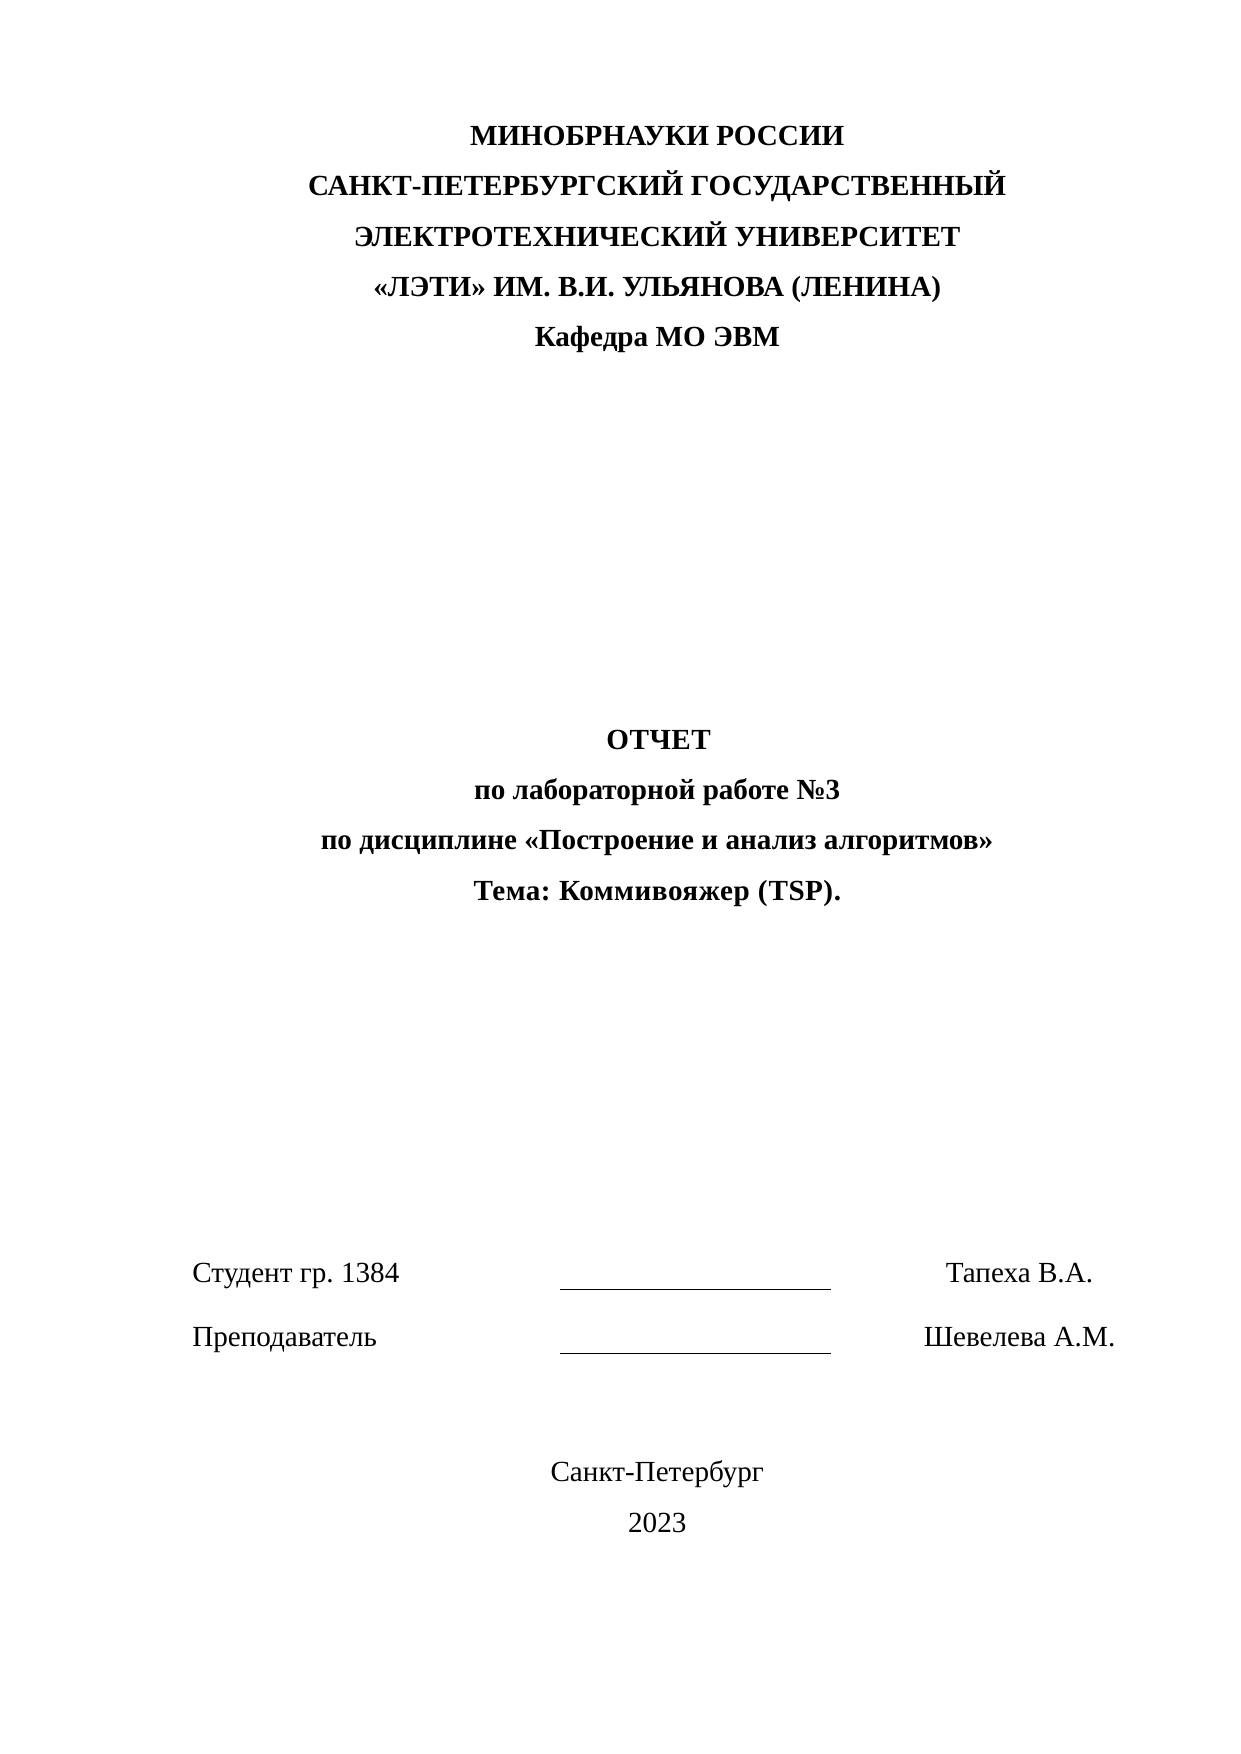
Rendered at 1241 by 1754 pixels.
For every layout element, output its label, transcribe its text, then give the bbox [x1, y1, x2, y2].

text Тема: Коммивояжер (TSP). [118, 873, 1122, 906]
text отчет [118, 722, 1122, 755]
text по дисциплине «Построение и анализ алгоритмов» [118, 822, 1122, 856]
table_header Тапеха В.А. [831, 1225, 1133, 1289]
text Санкт-Петербургский государственный [118, 168, 1122, 202]
text по лабораторной работе №3 [118, 772, 1122, 806]
text Санкт-Петербург [118, 1454, 1122, 1488]
text МИНОБРНАУКИ РОССИИ [118, 118, 1122, 152]
text Кафедра МО ЭВМ [118, 319, 1122, 353]
table_header Студент гр. 1384 [107, 1225, 560, 1289]
table_cell [560, 1290, 831, 1353]
table_cell Шевелева А.М. [831, 1289, 1133, 1353]
text «ЛЭТИ» им. В.И. Ульянова (Ленина) [118, 269, 1122, 303]
table_cell Преподаватель [107, 1289, 560, 1353]
table_header [560, 1225, 831, 1289]
text электротехнический университет [118, 219, 1122, 252]
text 2023 [118, 1505, 1122, 1538]
